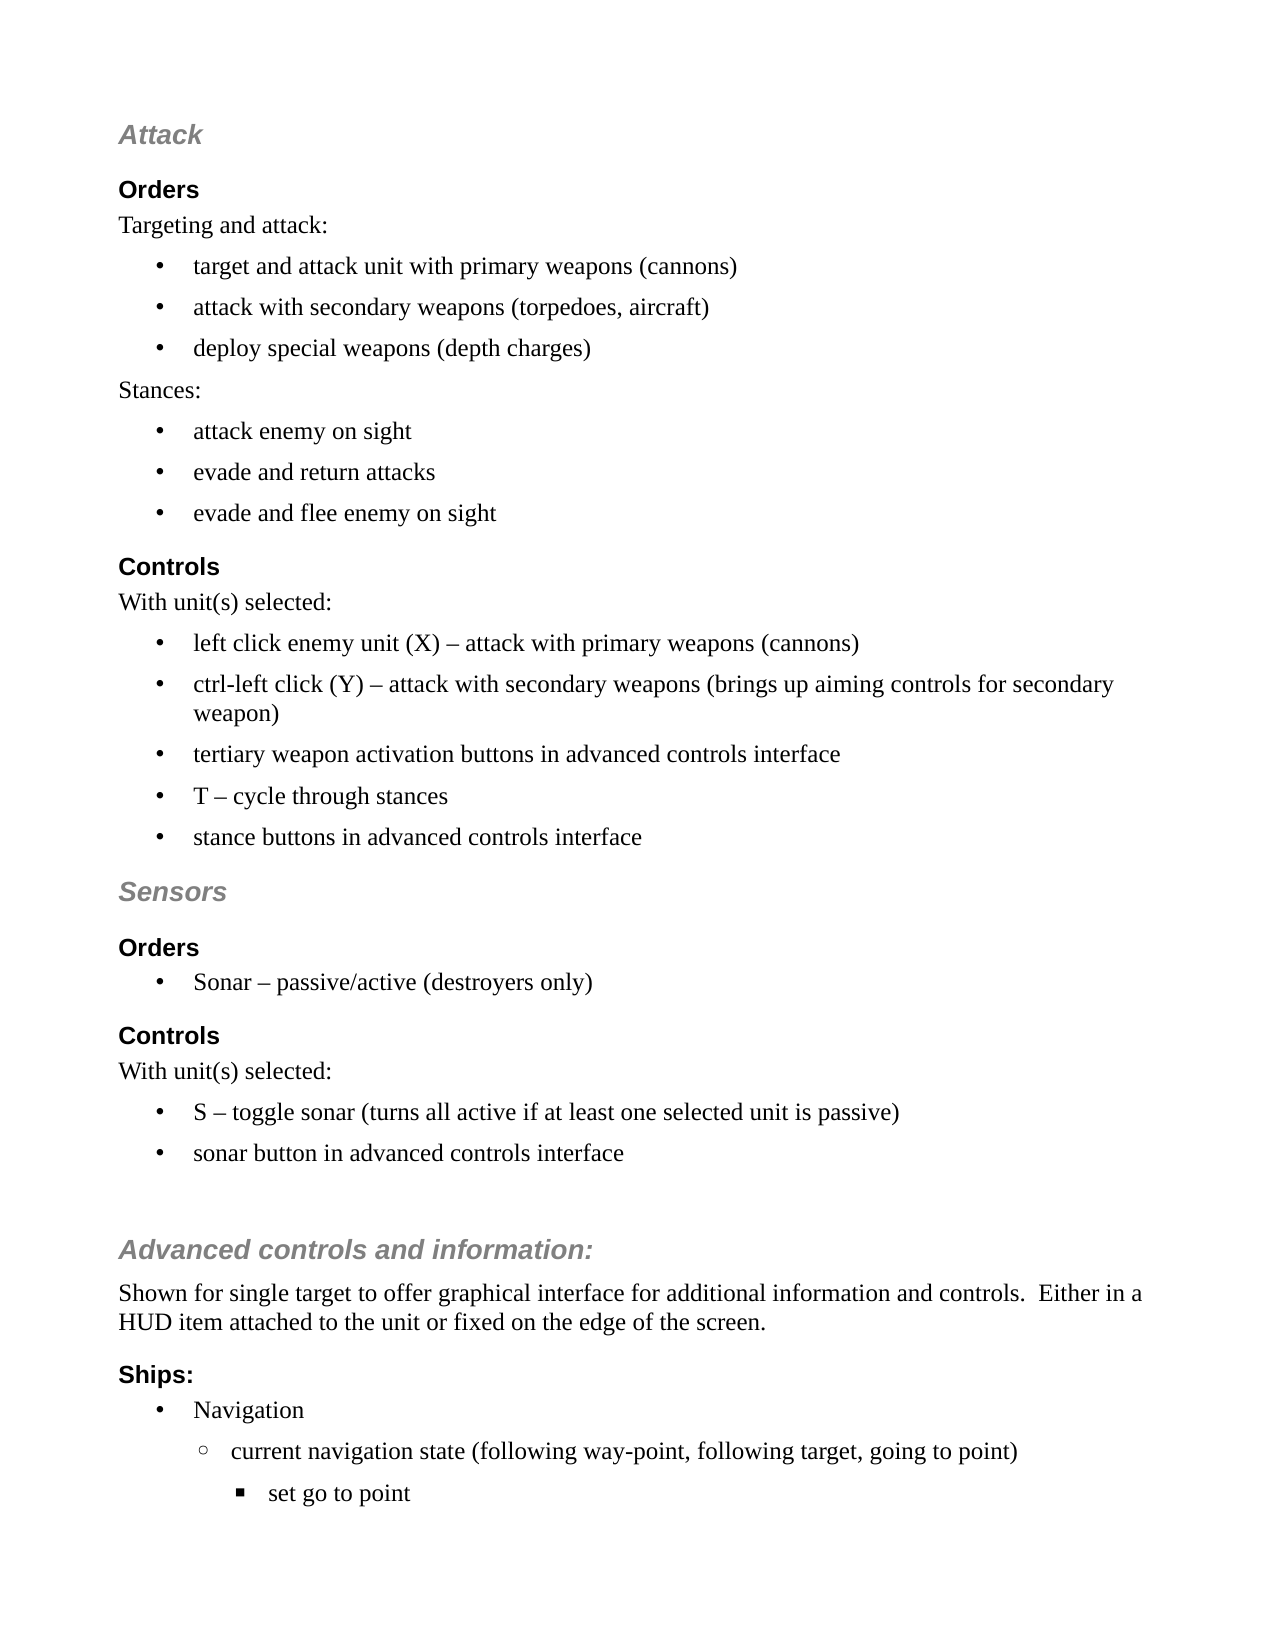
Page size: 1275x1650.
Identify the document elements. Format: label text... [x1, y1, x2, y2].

text With unit(s) selected: [118, 587, 1157, 616]
list tertiary weapon activation buttons in advanced controls interface [156, 739, 1157, 768]
subtitle Attack [118, 118, 1157, 150]
list attack enemy on sight [156, 416, 1157, 445]
list deploy special weapons (depth charges) [156, 333, 1157, 362]
list evade and return attacks [156, 457, 1157, 486]
text Targeting and attack: [118, 210, 1157, 238]
list evade and flee enemy on sight [156, 498, 1157, 527]
list sonar button in advanced controls interface [156, 1138, 1157, 1167]
list attack with secondary weapons (torpedoes, aircraft) [156, 292, 1157, 321]
list set go to point [231, 1478, 1157, 1506]
subtitle Controls [118, 1021, 1157, 1050]
text With unit(s) selected: [118, 1056, 1157, 1085]
list Navigation [156, 1395, 1157, 1424]
list stance buttons in advanced controls interface [156, 822, 1157, 851]
list left click enemy unit (X) – attack with primary weapons (cannons) [156, 628, 1157, 657]
subtitle Controls [118, 552, 1157, 581]
subtitle Orders [118, 175, 1157, 203]
subtitle Advanced controls and information: [118, 1233, 1157, 1265]
subtitle Sensors [118, 876, 1157, 908]
list ctrl-left click (Y) – attack with secondary weapons (brings up aiming controls for secondary weapon) [156, 669, 1157, 727]
list target and attack unit with primary weapons (cannons) [156, 251, 1157, 280]
text Stances: [118, 375, 1157, 403]
list Sonar – passive/active (destroyers only) [156, 967, 1157, 996]
subtitle Ships: [118, 1360, 1157, 1389]
list T – cycle through stances [156, 781, 1157, 809]
subtitle Orders [118, 933, 1157, 961]
list current navigation state (following way-point, following target, going to point) [193, 1436, 1157, 1465]
list S – toggle sonar (turns all active if at least one selected unit is passive) [156, 1097, 1157, 1126]
text Shown for single target to offer graphical interface for additional information and controls. Either in a HUD item attached to the unit or fixed on the edge of the screen. [118, 1278, 1157, 1335]
